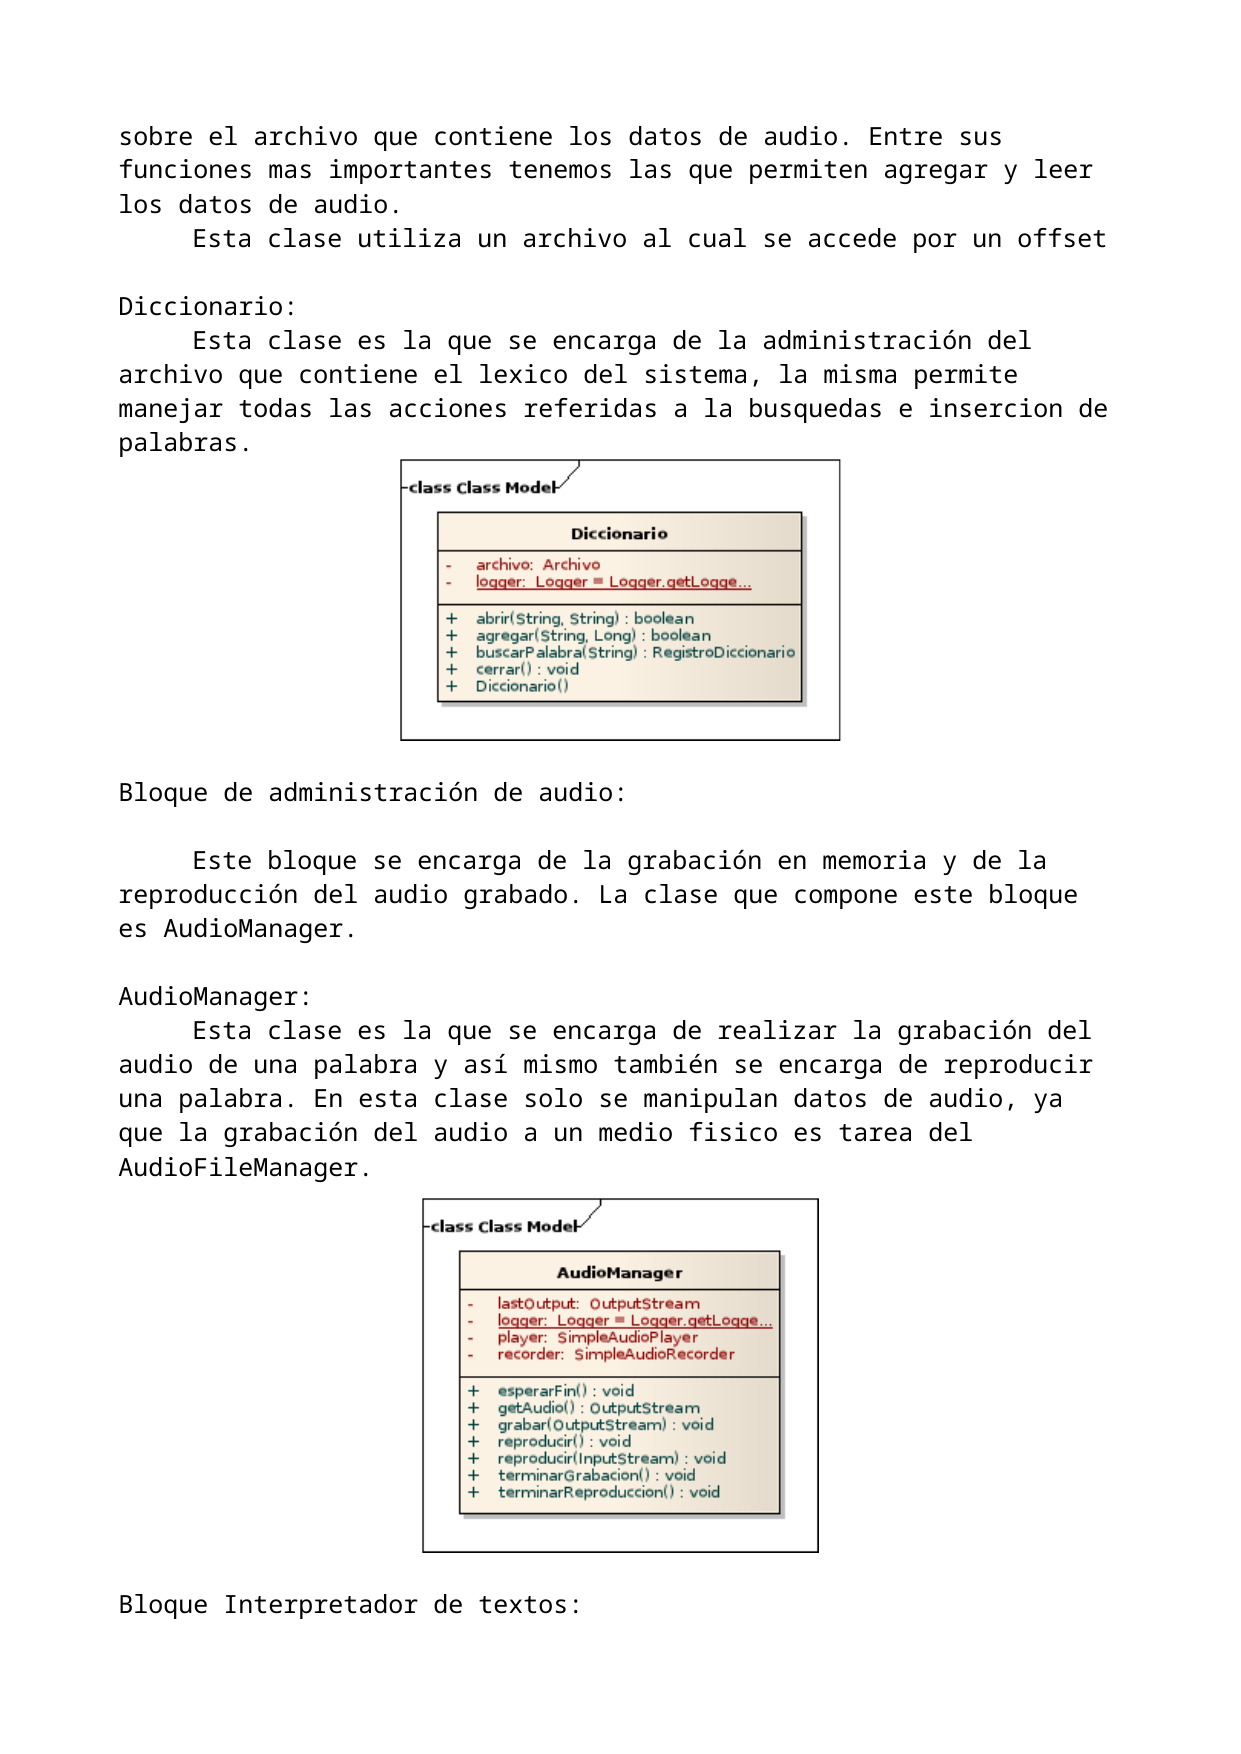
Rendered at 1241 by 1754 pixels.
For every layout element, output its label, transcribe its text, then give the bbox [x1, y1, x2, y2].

text Esta clase es la que se encarga de la administración del archivo que contiene el lexico del sistema, la misma permite manejar todas las acciones referidas a la busquedas e insercion de palabras. [118, 322, 1122, 459]
text sobre el archivo que contiene los datos de audio. Entre sus funciones mas importantes tenemos las que permiten agregar y leer los datos de audio. [118, 118, 1122, 220]
text Esta clase utiliza un archivo al cual se accede por un offset [118, 220, 1122, 254]
text Este bloque se encarga de la grabación en memoria y de la reproducción del audio grabado. La clase que compone este bloque es AudioManager. [118, 843, 1122, 945]
picture [421, 1197, 819, 1553]
picture [399, 458, 841, 741]
text Bloque de administración de audio: [118, 774, 1122, 808]
text Bloque Interpretador de textos: [118, 1586, 1122, 1620]
text Diccionario: [118, 288, 1122, 322]
text Esta clase es la que se encarga de realizar la grabación del audio de una palabra y así mismo también se encarga de reproducir una palabra. En esta clase solo se manipulan datos de audio, ya que la grabación del audio a un medio fisico es tarea del AudioFileManager. [118, 1013, 1122, 1183]
text AudioManager: [118, 979, 1122, 1013]
